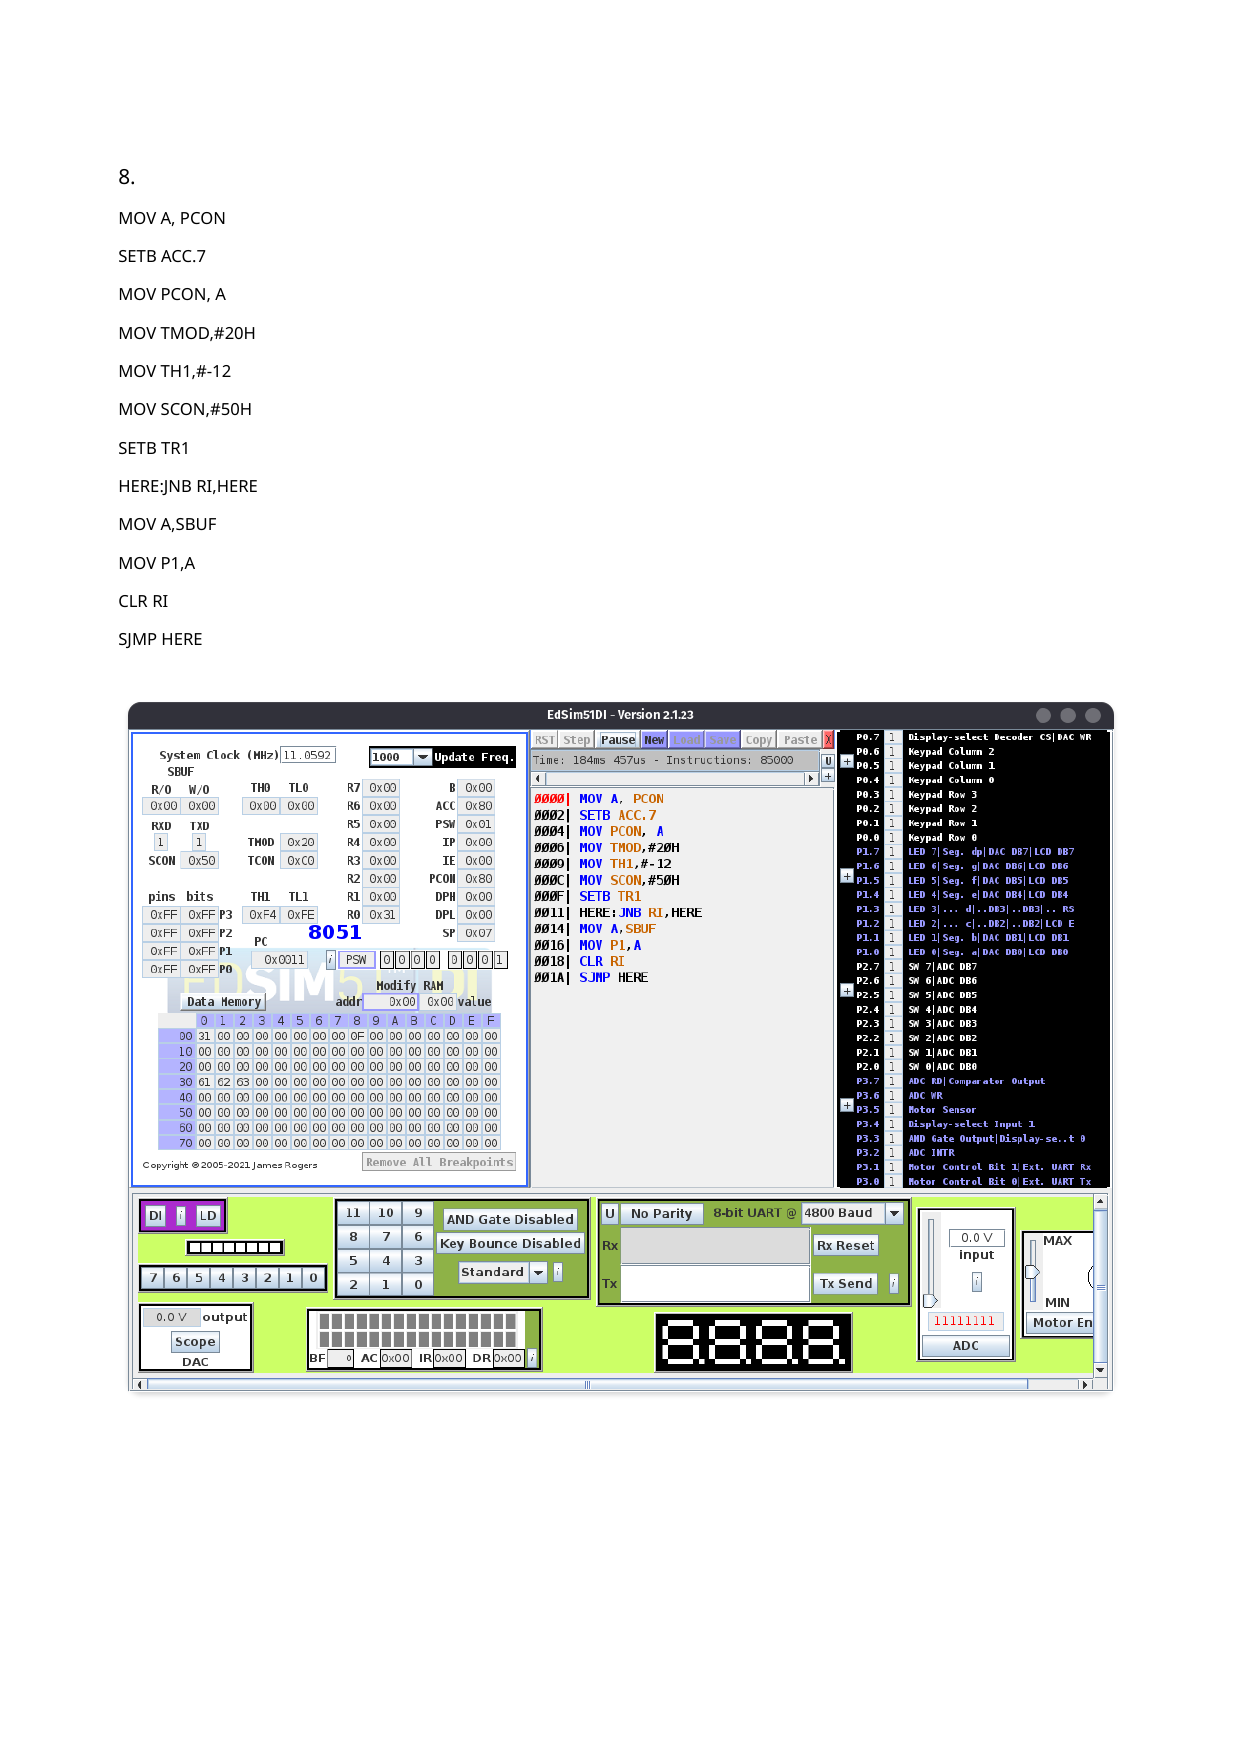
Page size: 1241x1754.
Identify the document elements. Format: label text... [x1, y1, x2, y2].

subtitle HERE:JNB RI,HERE [118, 474, 1122, 497]
subtitle MOV SCON,#50H [118, 398, 1122, 421]
subtitle SJMP HERE [118, 628, 1122, 651]
subtitle SETB TR1 [118, 436, 1122, 459]
subtitle MOV TH1,#-12 [118, 359, 1122, 382]
subtitle SETB ACC.7 [118, 244, 1122, 267]
subtitle MOV P1,A [118, 551, 1122, 574]
subtitle MOV PCON, A [118, 283, 1122, 306]
picture [118, 694, 1123, 1402]
subtitle 8. [118, 162, 1122, 191]
subtitle MOV TMOD,#20H [118, 321, 1122, 344]
subtitle MOV A,SBUF [118, 513, 1122, 536]
subtitle CLR RI [118, 589, 1122, 612]
subtitle MOV A, PCON [118, 206, 1122, 229]
